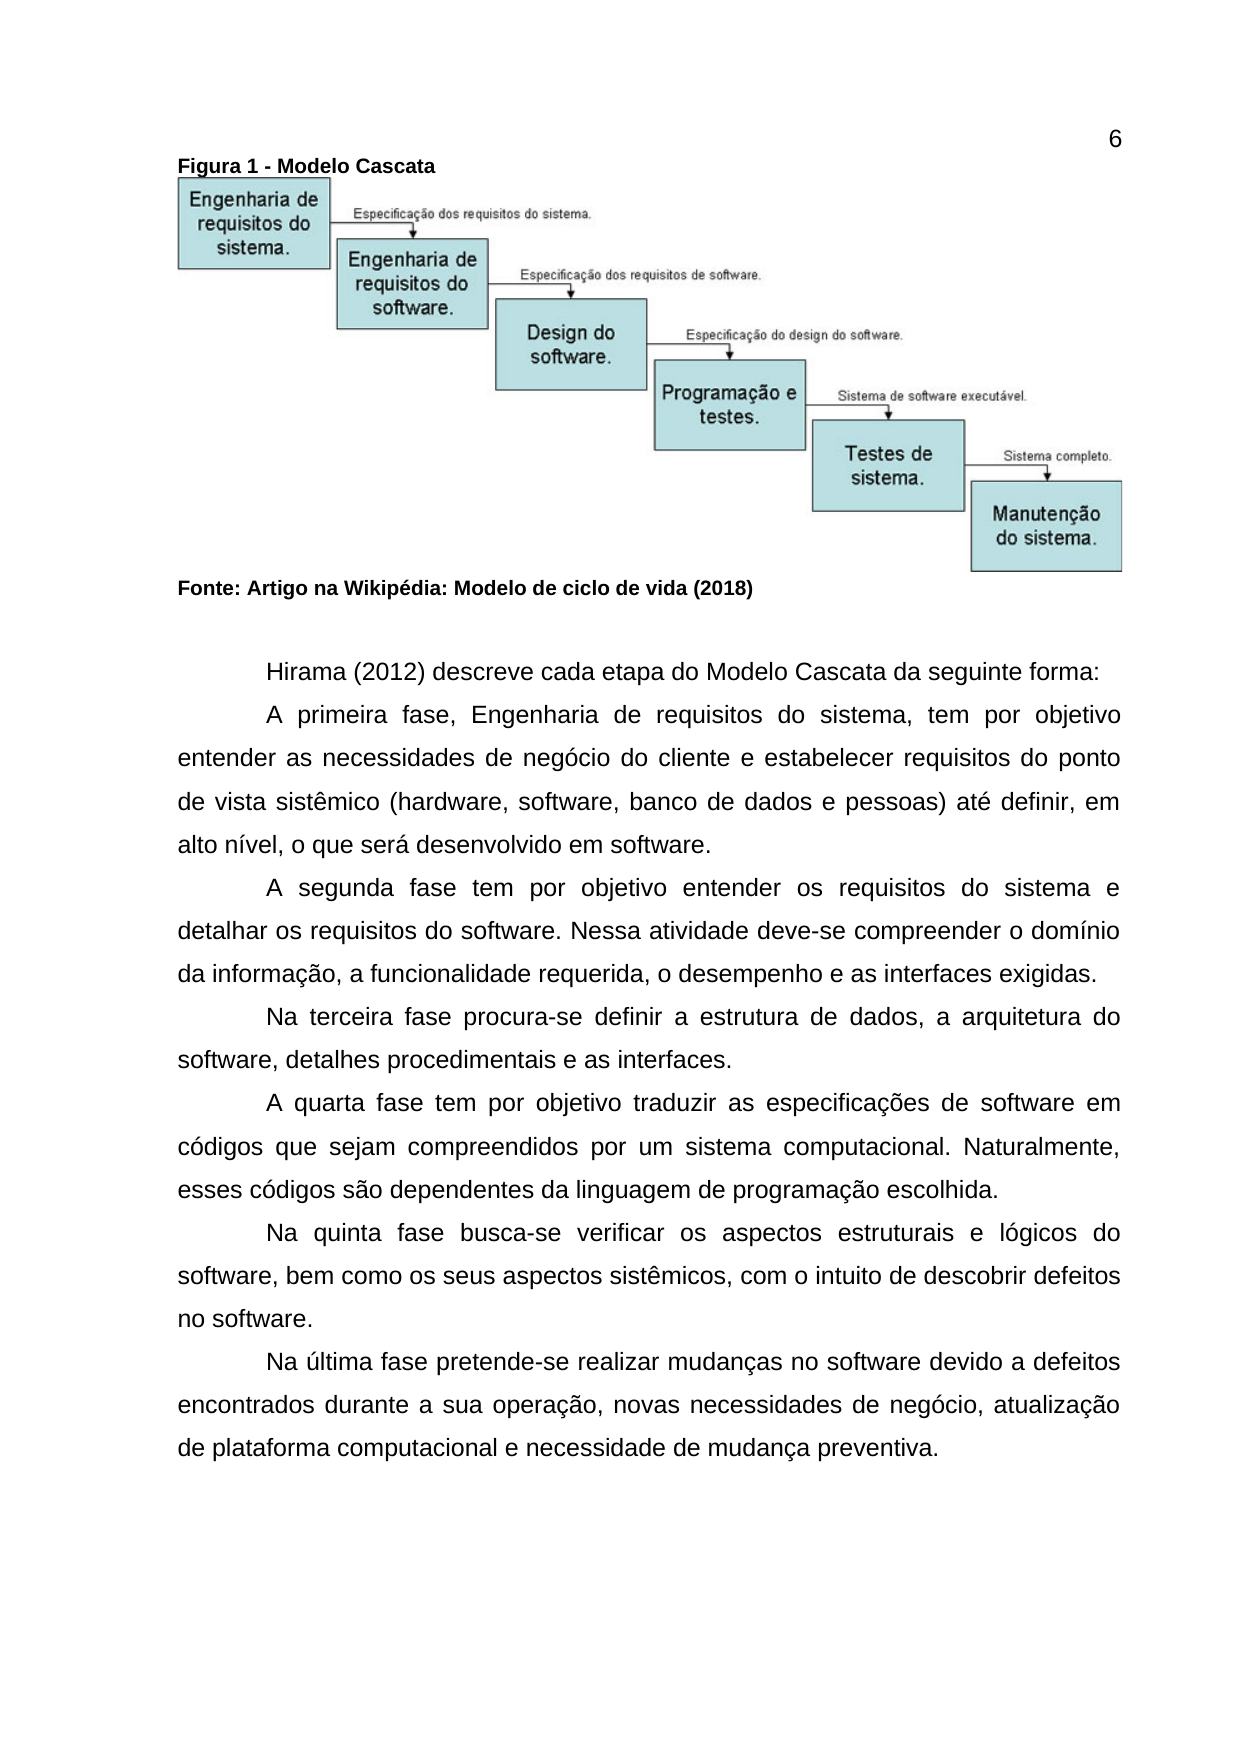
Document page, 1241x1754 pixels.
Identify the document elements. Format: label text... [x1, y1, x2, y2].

text Na última fase pretende-se realizar mudanças no software devido a defeitos encontrados durante a sua operação, novas necessidades de negócio, atualização de plataforma computacional e necessidade de mudança preventiva. [177, 1347, 1122, 1462]
text Figura 1 - Modelo Cascata [177, 153, 1122, 177]
text A segunda fase tem por objetivo entender os requisitos do sistema e detalhar os requisitos do software. Nessa atividade deve-se compreender o domínio da informação, a funcionalidade requerida, o desempenho e as interfaces exigidas. [177, 873, 1122, 988]
text Fonte: Artigo na Wikipédia: Modelo de ciclo de vida (2018) [177, 572, 1122, 600]
text A primeira fase, Engenharia de requisitos do sistema, tem por objetivo entender as necessidades de negócio do cliente e estabelecer requisitos do ponto de vista sistêmico (hardware, software, banco de dados e pessoas) até definir, em alto nível, o que será desenvolvido em software. [177, 700, 1122, 858]
text A quarta fase tem por objetivo traduzir as especificações de software em códigos que sejam compreendidos por um sistema computacional. Naturalmente, esses códigos são dependentes da linguagem de programação escolhida. [177, 1088, 1122, 1203]
text Na quinta fase busca-se verificar os aspectos estruturais e lógicos do software, bem como os seus aspectos sistêmicos, com o intuito de descobrir defeitos no software. [177, 1218, 1122, 1333]
text Hirama (2012) descreve cada etapa do Modelo Cascata da seguinte forma: [177, 657, 1122, 686]
text Na terceira fase procura-se definir a estrutura de dados, a arquitetura do software, detalhes procedimentais e as interfaces. [177, 1002, 1122, 1074]
picture [177, 177, 1123, 572]
